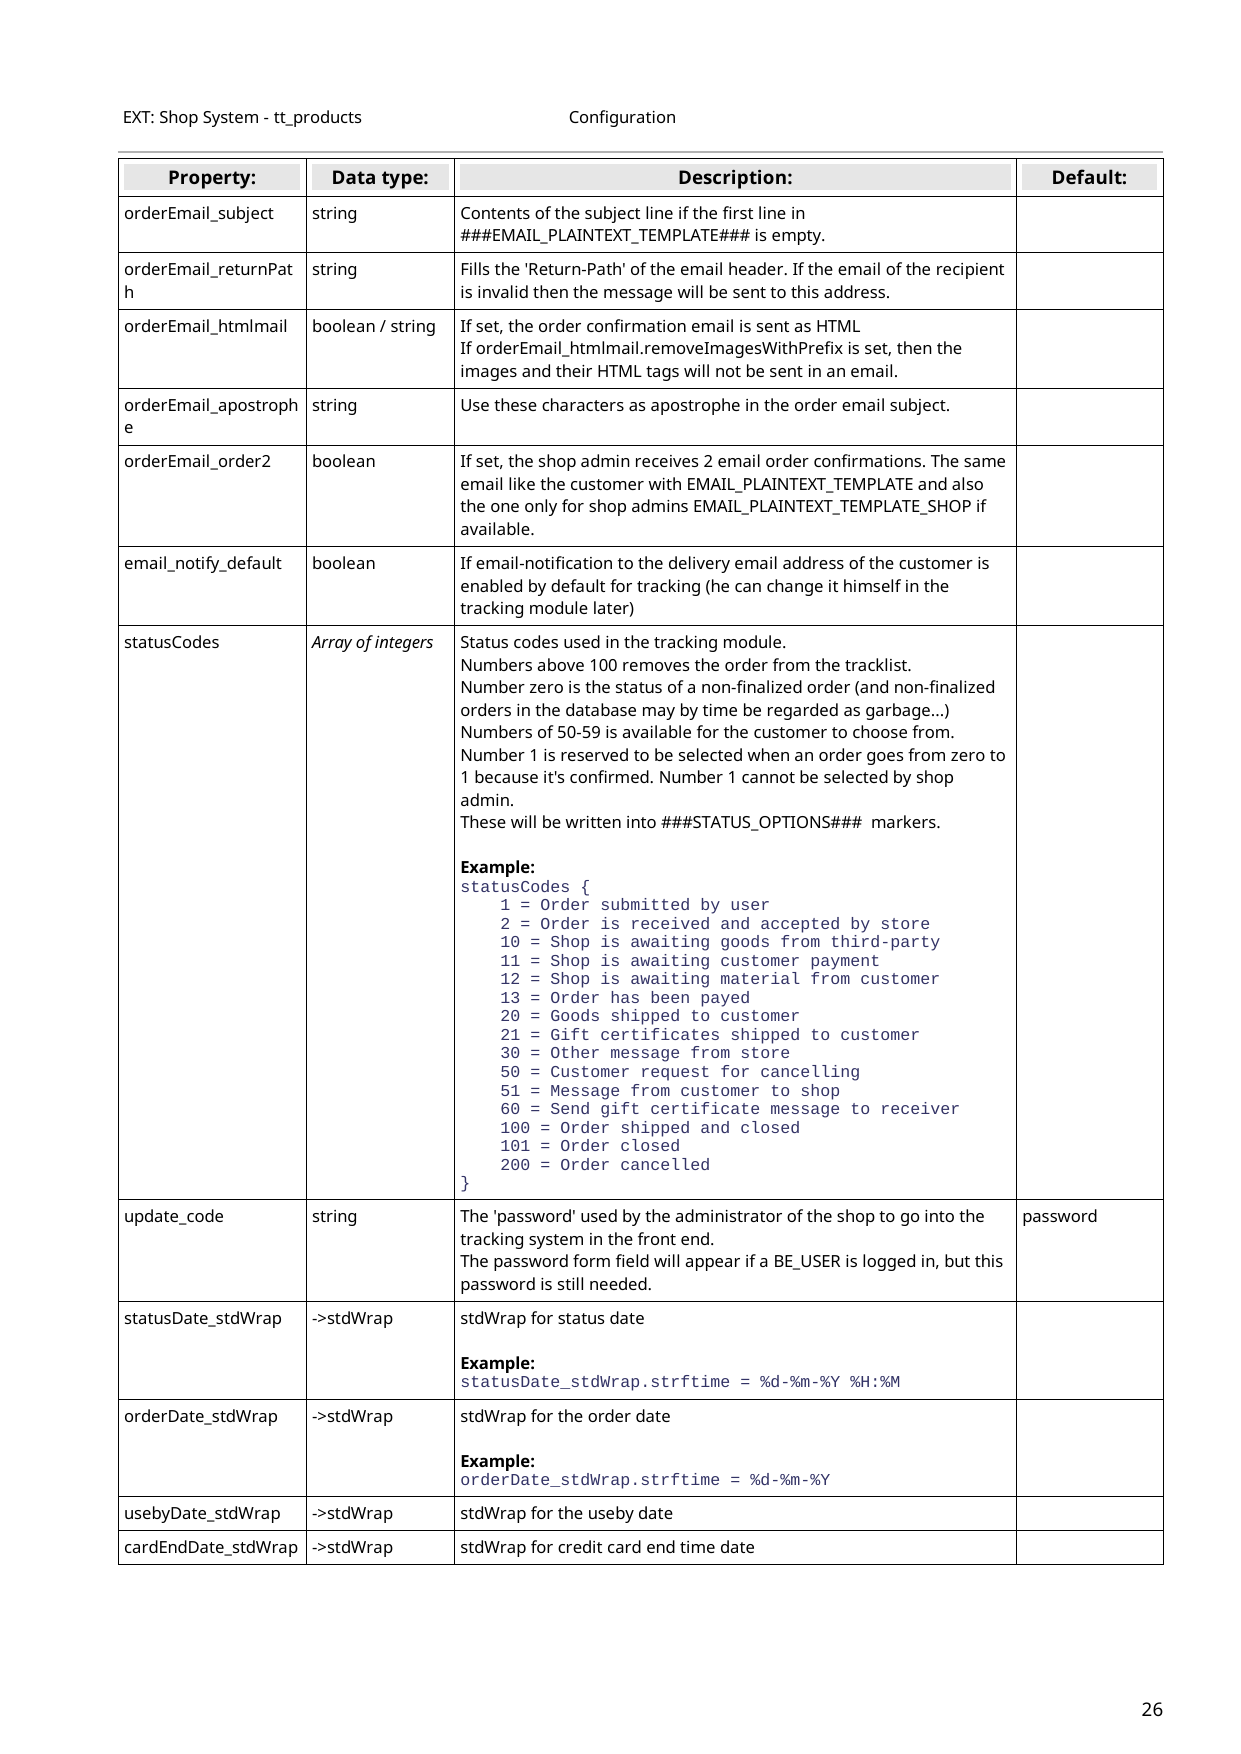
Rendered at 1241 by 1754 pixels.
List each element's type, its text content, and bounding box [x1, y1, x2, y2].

table_cell [1017, 1302, 1163, 1399]
table_cell [1017, 389, 1163, 445]
table_header Description: [455, 159, 1016, 196]
table_cell ->stdWrap [307, 1497, 454, 1530]
table_cell [1017, 547, 1163, 625]
table_cell If set, the shop admin receives 2 email order confirmations. The same email like the customer with EMAIL_PLAINTEXT_TEMPLATE and also the one only for shop admins EMAIL_PLAINTEXT_TEMPLATE_SHOP if available. [455, 446, 1016, 546]
table_cell Status codes used in the tracking module. Numbers above 100 removes the order from the tracklist. Number zero is the status of a non-finalized order (and non-finalized orders in the database may by time be regarded as garbage...) Numbers of 50-59 is available for the customer to choose from. Number 1 is reserved to be selected when an order goes from zero to 1 because it's confirmed. Number 1 cannot be selected by shop admin. These will be written into ###STATUS_OPTIONS### markers. Example: statusCodes { 1 = Order submitted by user 2 = Order is received and accepted by store 10 = Shop is awaiting goods from third-party 11 = Shop is awaiting customer payment 12 = Shop is awaiting material from customer 13 = Order has been payed 20 = Goods shipped to customer 21 = Gift certificates shipped to customer 30 = Other message from store 50 = Customer request for cancelling 51 = Message from customer to shop 60 = Send gift certificate message to receiver 100 = Order shipped and closed 101 = Order closed 200 = Order cancelled } [455, 626, 1016, 1199]
table_header Data type: [307, 159, 454, 196]
table_cell [1017, 253, 1163, 309]
table_cell [1017, 1497, 1163, 1530]
table_cell Contents of the subject line if the first line in ###EMAIL_PLAINTEXT_TEMPLATE### is empty. [455, 197, 1016, 252]
table_cell boolean [307, 446, 454, 546]
table_cell ->stdWrap [307, 1302, 454, 1399]
table_cell orderEmail_subject [119, 197, 306, 252]
table_header Property: [119, 159, 306, 196]
table_cell If set, the order confirmation email is sent as HTML If orderEmail_htmlmail.removeImagesWithPrefix is set, then the images and their HTML tags will not be sent in an email. [455, 310, 1016, 388]
table_cell boolean / string [307, 310, 454, 388]
table_cell update_code [119, 1200, 306, 1301]
table_cell ->stdWrap [307, 1400, 454, 1496]
table_cell cardEndDate_stdWrap [119, 1531, 306, 1564]
table_cell ->stdWrap [307, 1531, 454, 1564]
table_cell boolean [307, 547, 454, 625]
table_cell [1017, 446, 1163, 546]
table_cell usebyDate_stdWrap [119, 1497, 306, 1530]
table_header Default: [1017, 159, 1163, 196]
table_cell orderDate_stdWrap [119, 1400, 306, 1496]
table_cell statusCodes [119, 626, 306, 1199]
table_cell string [307, 1200, 454, 1301]
table_cell orderEmail_returnPath [119, 253, 306, 309]
table_cell Array of integers [307, 626, 454, 1199]
table_cell [1017, 1400, 1163, 1496]
table_cell email_notify_default [119, 547, 306, 625]
table_cell Fills the 'Return-Path' of the email header. If the email of the recipient is invalid then the message will be sent to this address. [455, 253, 1016, 309]
table_cell [1017, 1531, 1163, 1564]
table_cell orderEmail_htmlmail [119, 310, 306, 388]
table_cell stdWrap for status date Example: statusDate_stdWrap.strftime = %d-%m-%Y %H:%M [455, 1302, 1016, 1399]
table_cell string [307, 253, 454, 309]
table_cell string [307, 197, 454, 252]
table_cell stdWrap for the order date Example: orderDate_stdWrap.strftime = %d-%m-%Y [455, 1400, 1016, 1496]
table_cell [1017, 626, 1163, 1199]
table_cell orderEmail_apostrophe [119, 389, 306, 445]
table_cell orderEmail_order2 [119, 446, 306, 546]
table_cell password [1017, 1200, 1163, 1301]
table_cell stdWrap for the useby date [455, 1497, 1016, 1530]
table_cell string [307, 389, 454, 445]
table_cell [1017, 310, 1163, 388]
table_cell The 'password' used by the administrator of the shop to go into the tracking system in the front end. The password form field will appear if a BE_USER is logged in, but this password is still needed. [455, 1200, 1016, 1301]
table_cell [1017, 197, 1163, 252]
table_cell stdWrap for credit card end time date [455, 1531, 1016, 1564]
table_cell If email-notification to the delivery email address of the customer is enabled by default for tracking (he can change it himself in the tracking module later) [455, 547, 1016, 625]
table_cell Use these characters as apostrophe in the order email subject. [455, 389, 1016, 445]
table_cell statusDate_stdWrap [119, 1302, 306, 1399]
